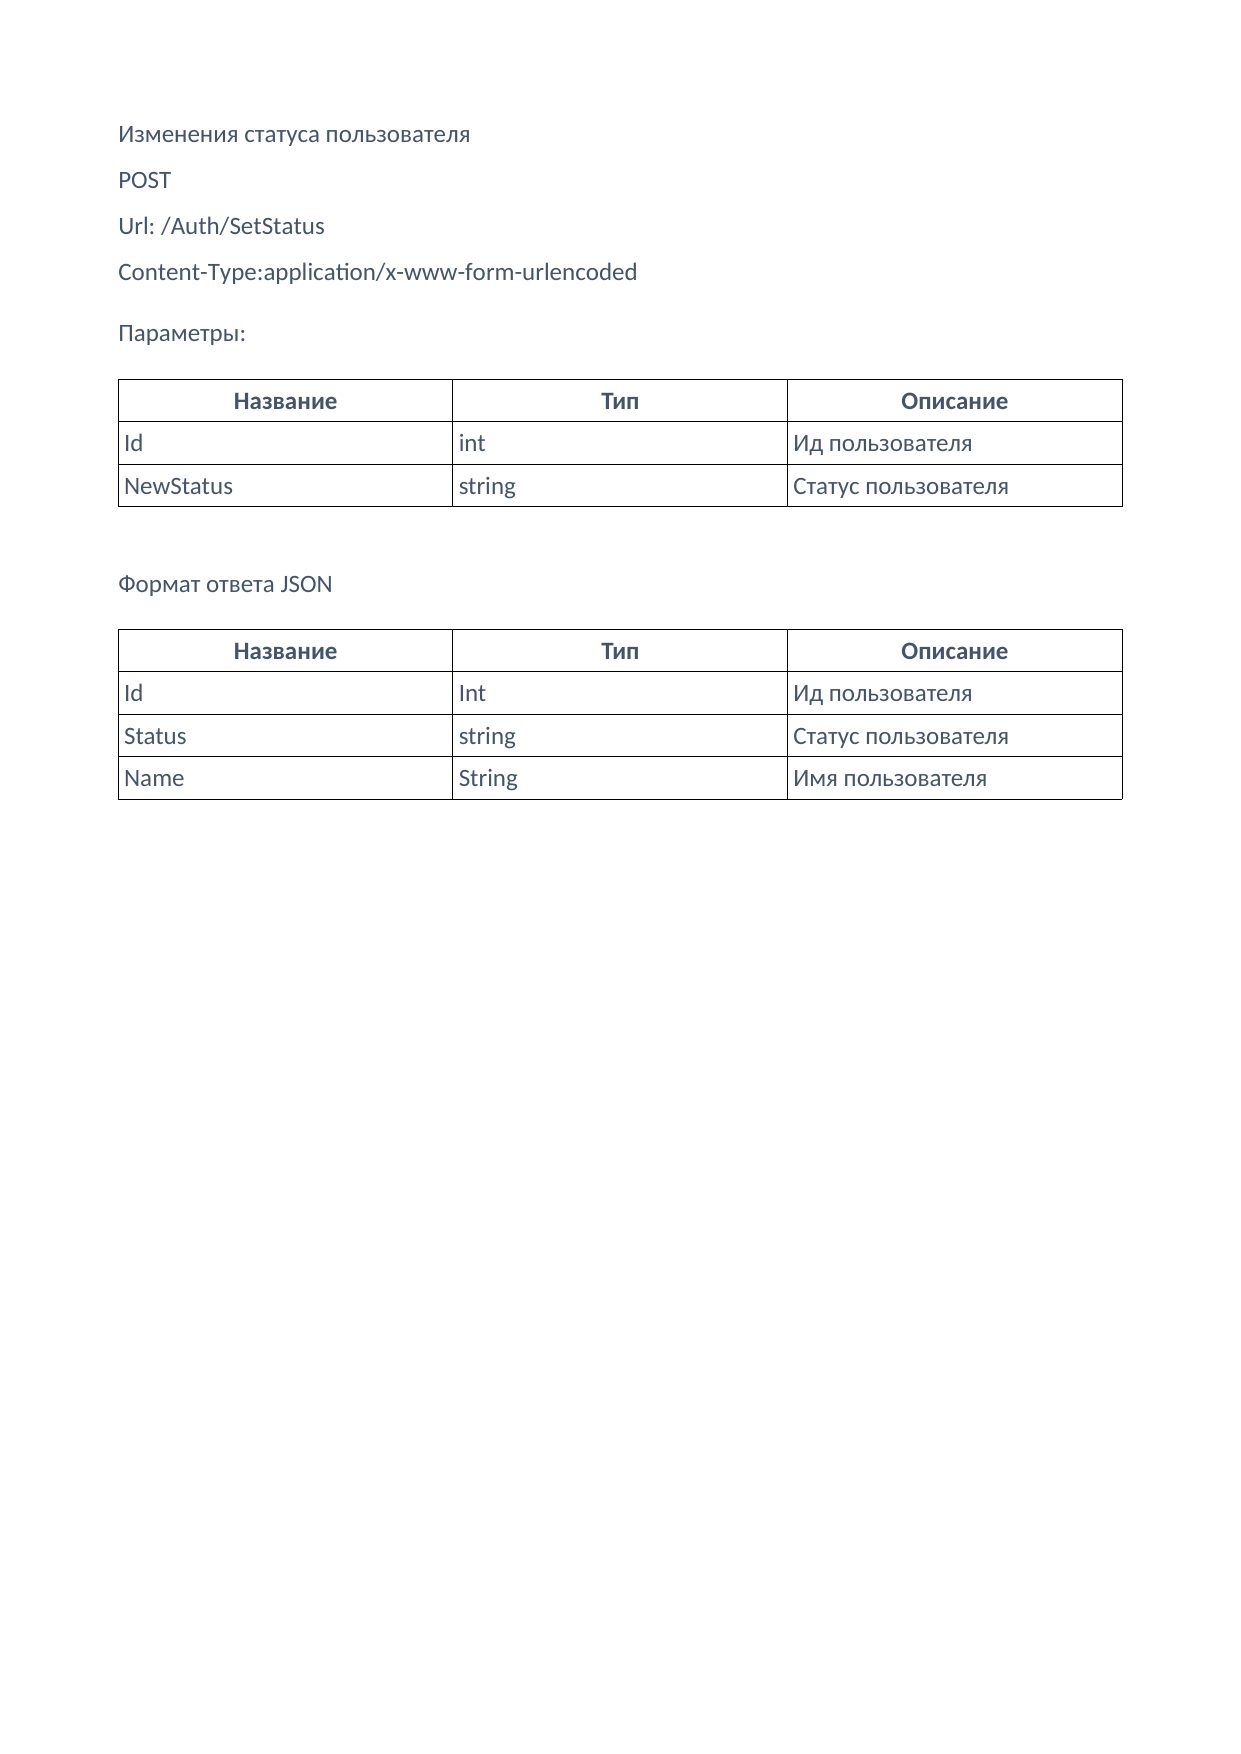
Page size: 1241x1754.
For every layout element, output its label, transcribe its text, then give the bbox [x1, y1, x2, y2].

table_cell Id [119, 672, 452, 714]
table_cell Status [119, 715, 452, 756]
table_cell int [453, 422, 787, 464]
table_cell Int [453, 672, 787, 714]
table_cell Id [119, 422, 452, 464]
text Изменения статуса пользователя [118, 118, 1122, 149]
table_header Тип [453, 630, 787, 671]
text Параметры: [118, 318, 1122, 348]
text Url: /Auth/SetStatus [118, 210, 1122, 241]
table_cell Name [119, 757, 452, 799]
table_header Название [119, 380, 452, 421]
text POST [118, 164, 1122, 195]
table_cell Статус пользователя [788, 715, 1122, 756]
table_cell Имя пользователя [788, 757, 1122, 799]
table_header Название [119, 630, 452, 671]
table_cell Ид пользователя [788, 672, 1122, 714]
table_cell NewStatus [119, 465, 452, 506]
table_header Описание [788, 380, 1122, 421]
table_cell Статус пользователя [788, 465, 1122, 506]
text Формат ответа JSON [118, 568, 1122, 598]
table_cell string [453, 715, 787, 756]
table_header Тип [453, 380, 787, 421]
table_cell String [453, 757, 787, 799]
table_cell Ид пользователя [788, 422, 1122, 464]
table_cell string [453, 465, 787, 506]
text Content-Type:application/x-www-form-urlencoded [118, 257, 1122, 287]
table_header Описание [788, 630, 1122, 671]
